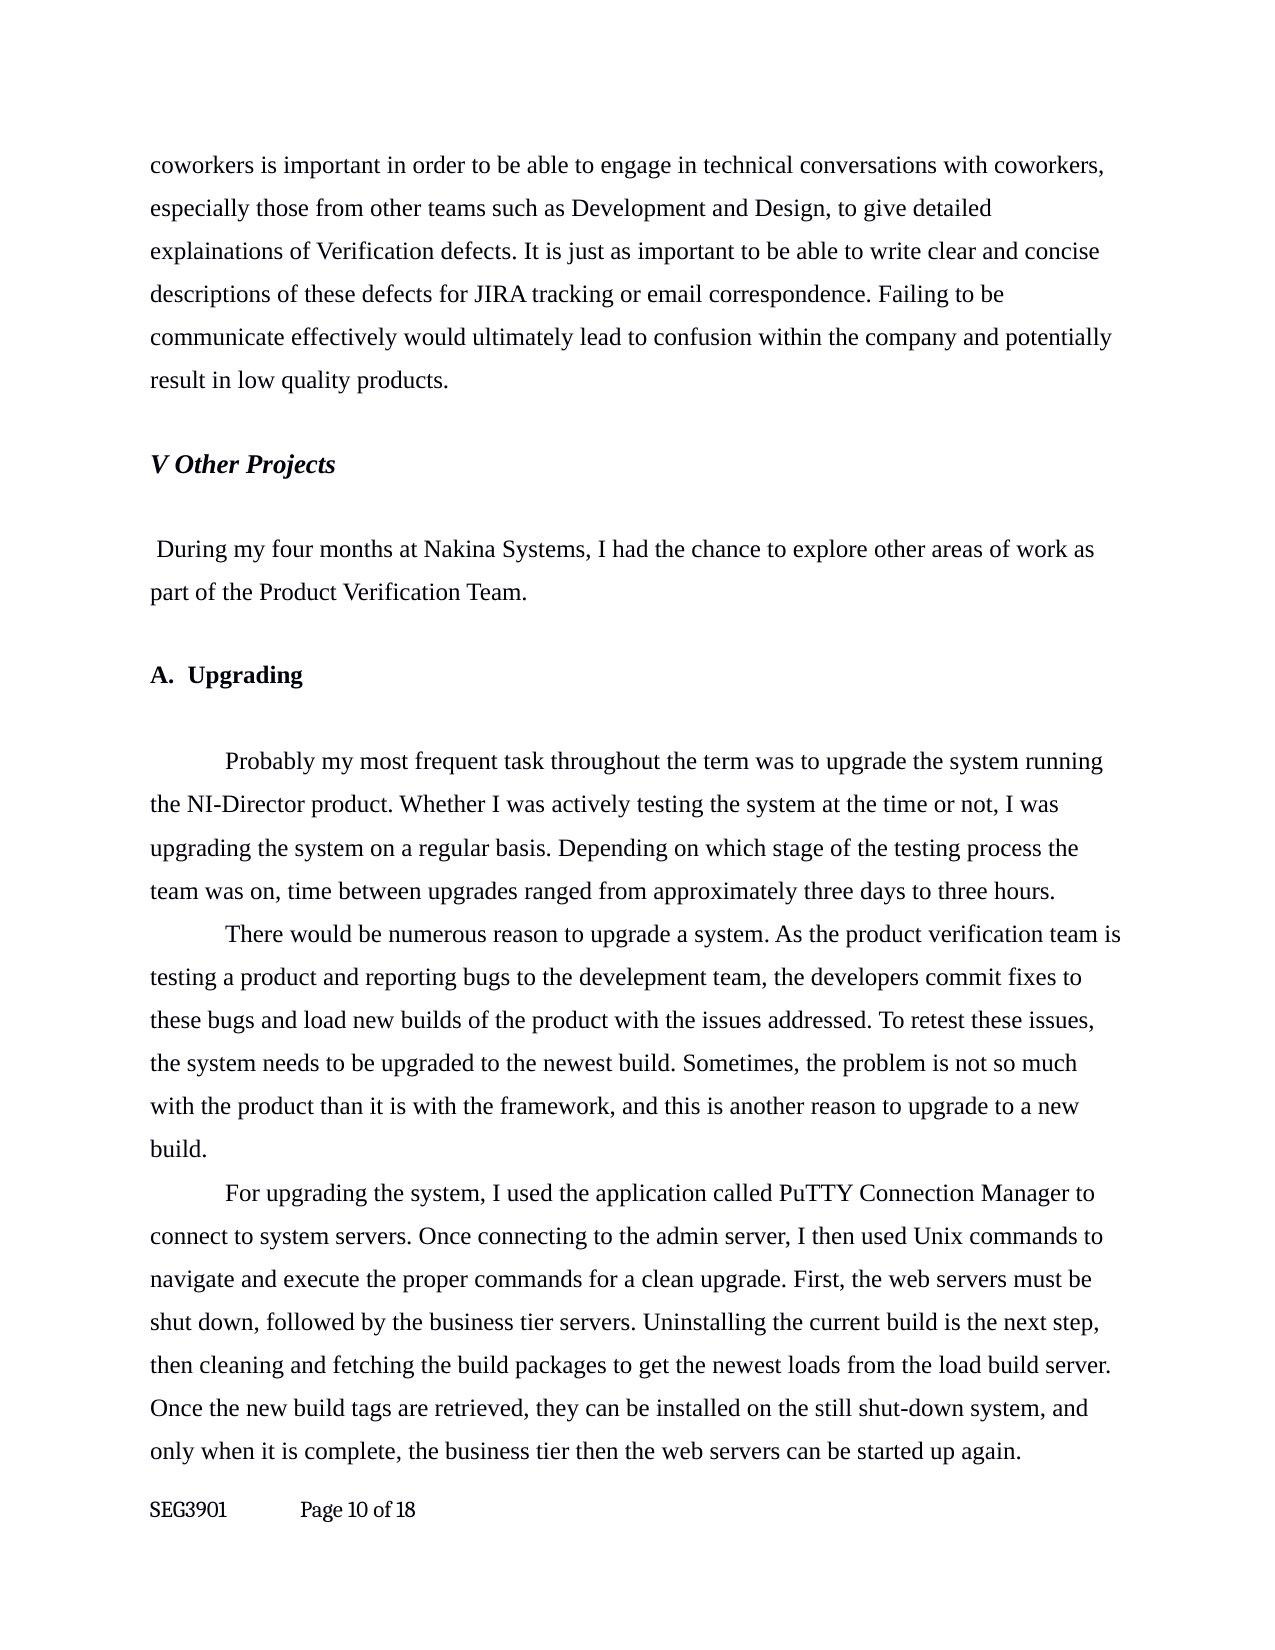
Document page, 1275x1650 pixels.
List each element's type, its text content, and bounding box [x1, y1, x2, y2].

text coworkers is important in order to be able to engage in technical conversations with coworkers, especially those from other teams such as Development and Design, to give detailed explainations of Verification defects. It is just as important to be able to write clear and concise descriptions of these defects for JIRA tracking or email correspondence. Failing to be communicate effectively would ultimately lead to confusion within the company and potentially result in low quality products. [150, 150, 1125, 394]
list Probably my most frequent task throughout the term was to upgrade the system running the NI-Director product. Whether I was actively testing the system at the time or not, I was upgrading the system on a regular basis. Depending on which stage of the testing process the team was on, time between upgrades ranged from approximately three days to three hours. [150, 746, 1125, 904]
text V Other Projects [150, 448, 1125, 479]
list There would be numerous reason to upgrade a system. As the product verification team is testing a product and reporting bugs to the develepment team, the developers commit fixes to these bugs and load new builds of the product with the issues addressed. To retest these issues, the system needs to be upgraded to the newest build. Sometimes, the problem is not so much with the product than it is with the framework, and this is another reason to upgrade to a new build. [150, 919, 1125, 1163]
list Upgrading [150, 660, 1125, 689]
list For upgrading the system, I used the application called PuTTY Connection Manager to connect to system servers. Once connecting to the admin server, I then used Unix commands to navigate and execute the proper commands for a clean upgrade. First, the web servers must be shut down, followed by the business tier servers. Uninstalling the current build is the next step, then cleaning and fetching the build packages to get the newest loads from the load build server. Once the new build tags are retrieved, they can be installed on the still shut-down system, and only when it is complete, the business tier then the web servers can be started up again. [150, 1178, 1125, 1465]
text During my four months at Nakina Systems, I had the chance to explore other areas of work as part of the Product Verification Team. [150, 534, 1125, 606]
